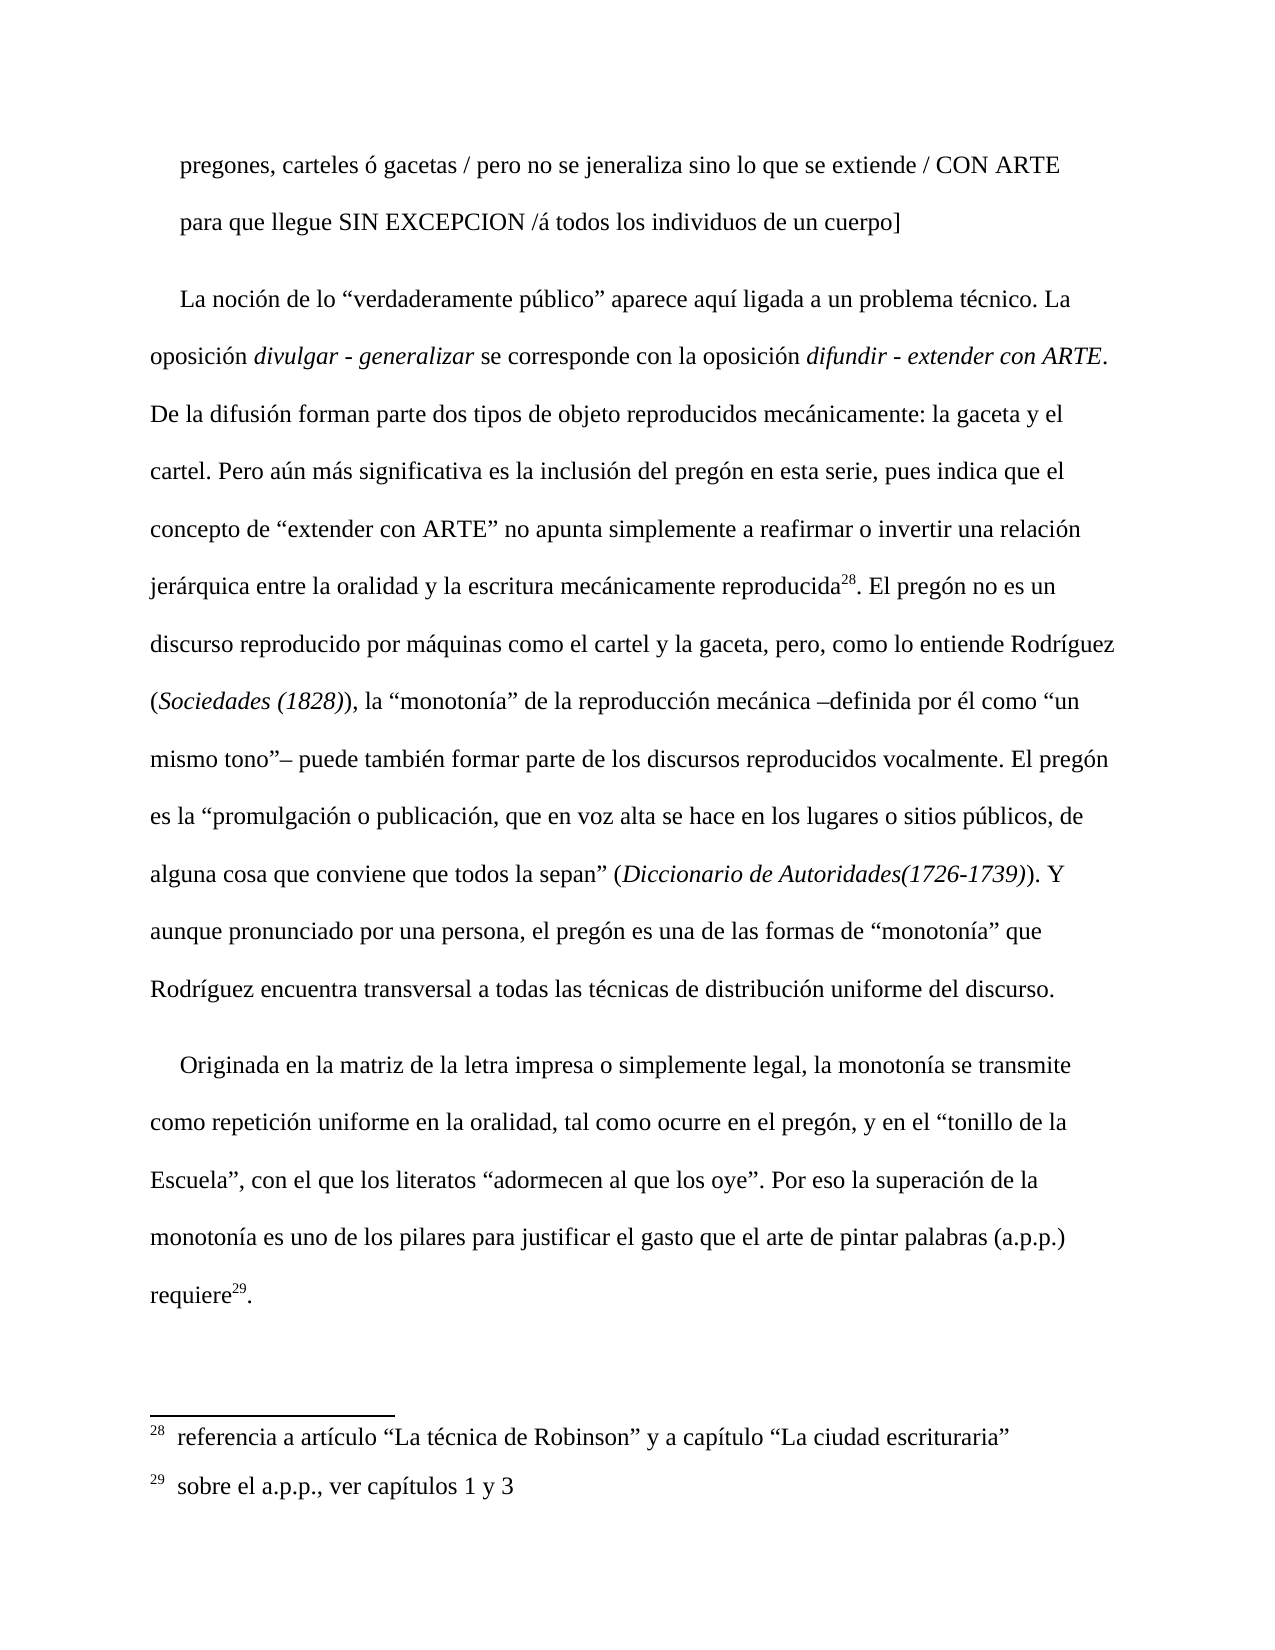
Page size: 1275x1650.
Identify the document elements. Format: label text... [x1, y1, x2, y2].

text Originada en la matriz de la letra impresa o simplemente legal, la monotonía se transmite como repetición uniforme en la oralidad, tal como ocurre en el pregón, y en el “tonillo de la Escuela”, con el que los literatos “adormecen al que los oye”. Por eso la superación de la monotonía es uno de los pilares para justificar el gasto que el arte de pintar palabras (a.p.p.) requiere. [150, 1050, 1125, 1309]
text La noción de lo “verdaderamente público” aparece aquí ligada a un problema técnico. La oposición divulgar - generalizar se corresponde con la oposición difundir - extender con ARTE. De la difusión forman parte dos tipos de objeto reproducidos mecánicamente: la gaceta y el cartel. Pero aún más significativa es la inclusión del pregón en esta serie, pues indica que el concepto de “extender con ARTE” no apunta simplemente a reafirmar o invertir una relación jerárquica entre la oralidad y la escritura mecánicamente reproducida. El pregón no es un discurso reproducido por máquinas como el cartel y la gaceta, pero, como lo entiende Rodríguez (Sociedades (1828)), la “monotonía” de la reproducción mecánica –definida por él como “un mismo tono”– puede también formar parte de los discursos reproducidos vocalmente. El pregón es la “promulgación o publicación, que en voz alta se hace en los lugares o sitios públicos, de alguna cosa que conviene que todos la sepan” (Diccionario de Autoridades(1726-1739)). Y aunque pronunciado por una persona, el pregón es una de las formas de “monotonía” que Rodríguez encuentra transversal a todas las técnicas de distribución uniforme del discurso. [150, 284, 1125, 1002]
text sobre el a.p.p., ver capítulos 1 y 3 [150, 1471, 1125, 1500]
text referencia a artículo “La técnica de Robinson” y a capítulo “La ciudad escrituraria” [150, 1422, 1125, 1450]
text pregones, carteles ó gacetas / pero no se jeneraliza sino lo que se extiende / CON ARTE para que llegue SIN EXCEPCION /á todos los individuos de un cuerpo] [179, 150, 1096, 236]
